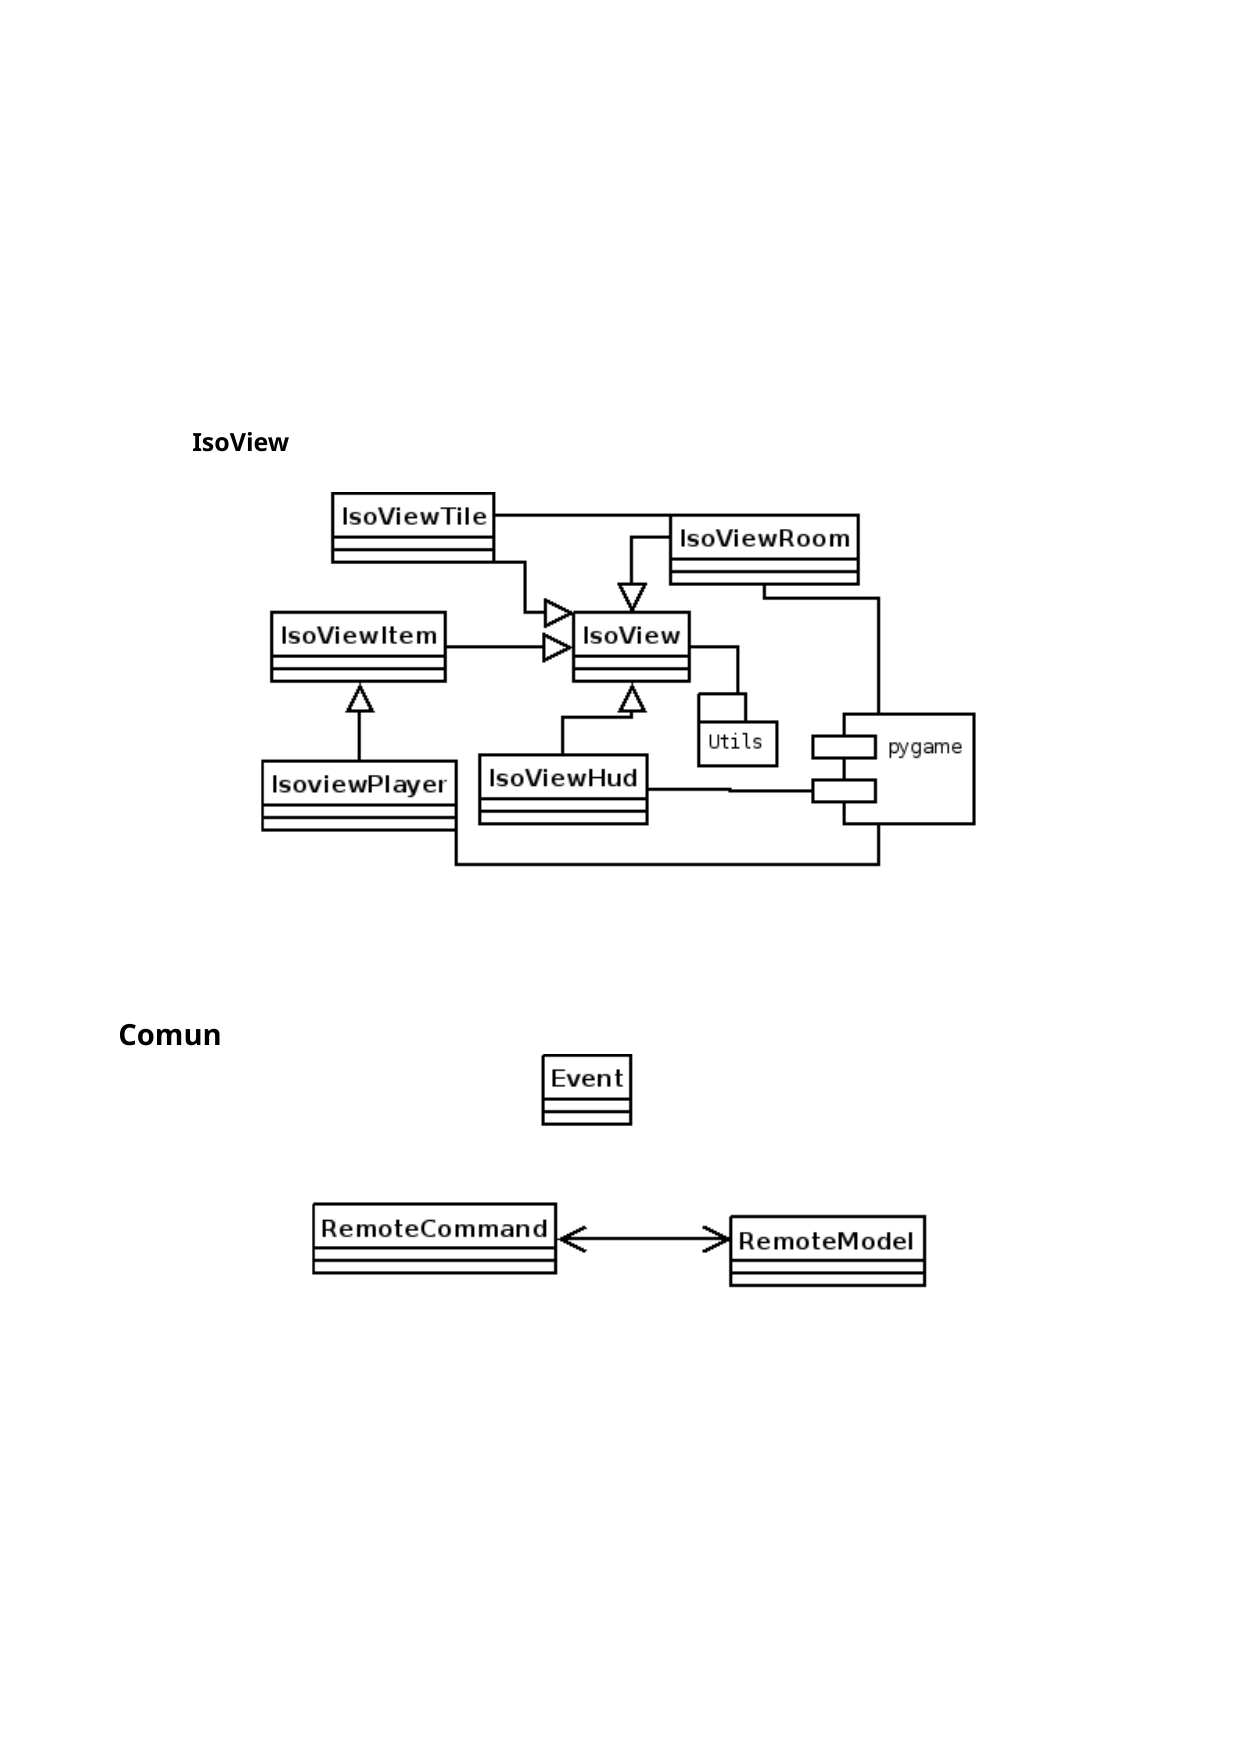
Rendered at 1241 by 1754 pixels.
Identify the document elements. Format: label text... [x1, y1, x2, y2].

picture [261, 492, 979, 893]
text Comun [118, 1015, 1122, 1054]
picture [312, 1054, 928, 1292]
text IsoView [118, 425, 1122, 459]
